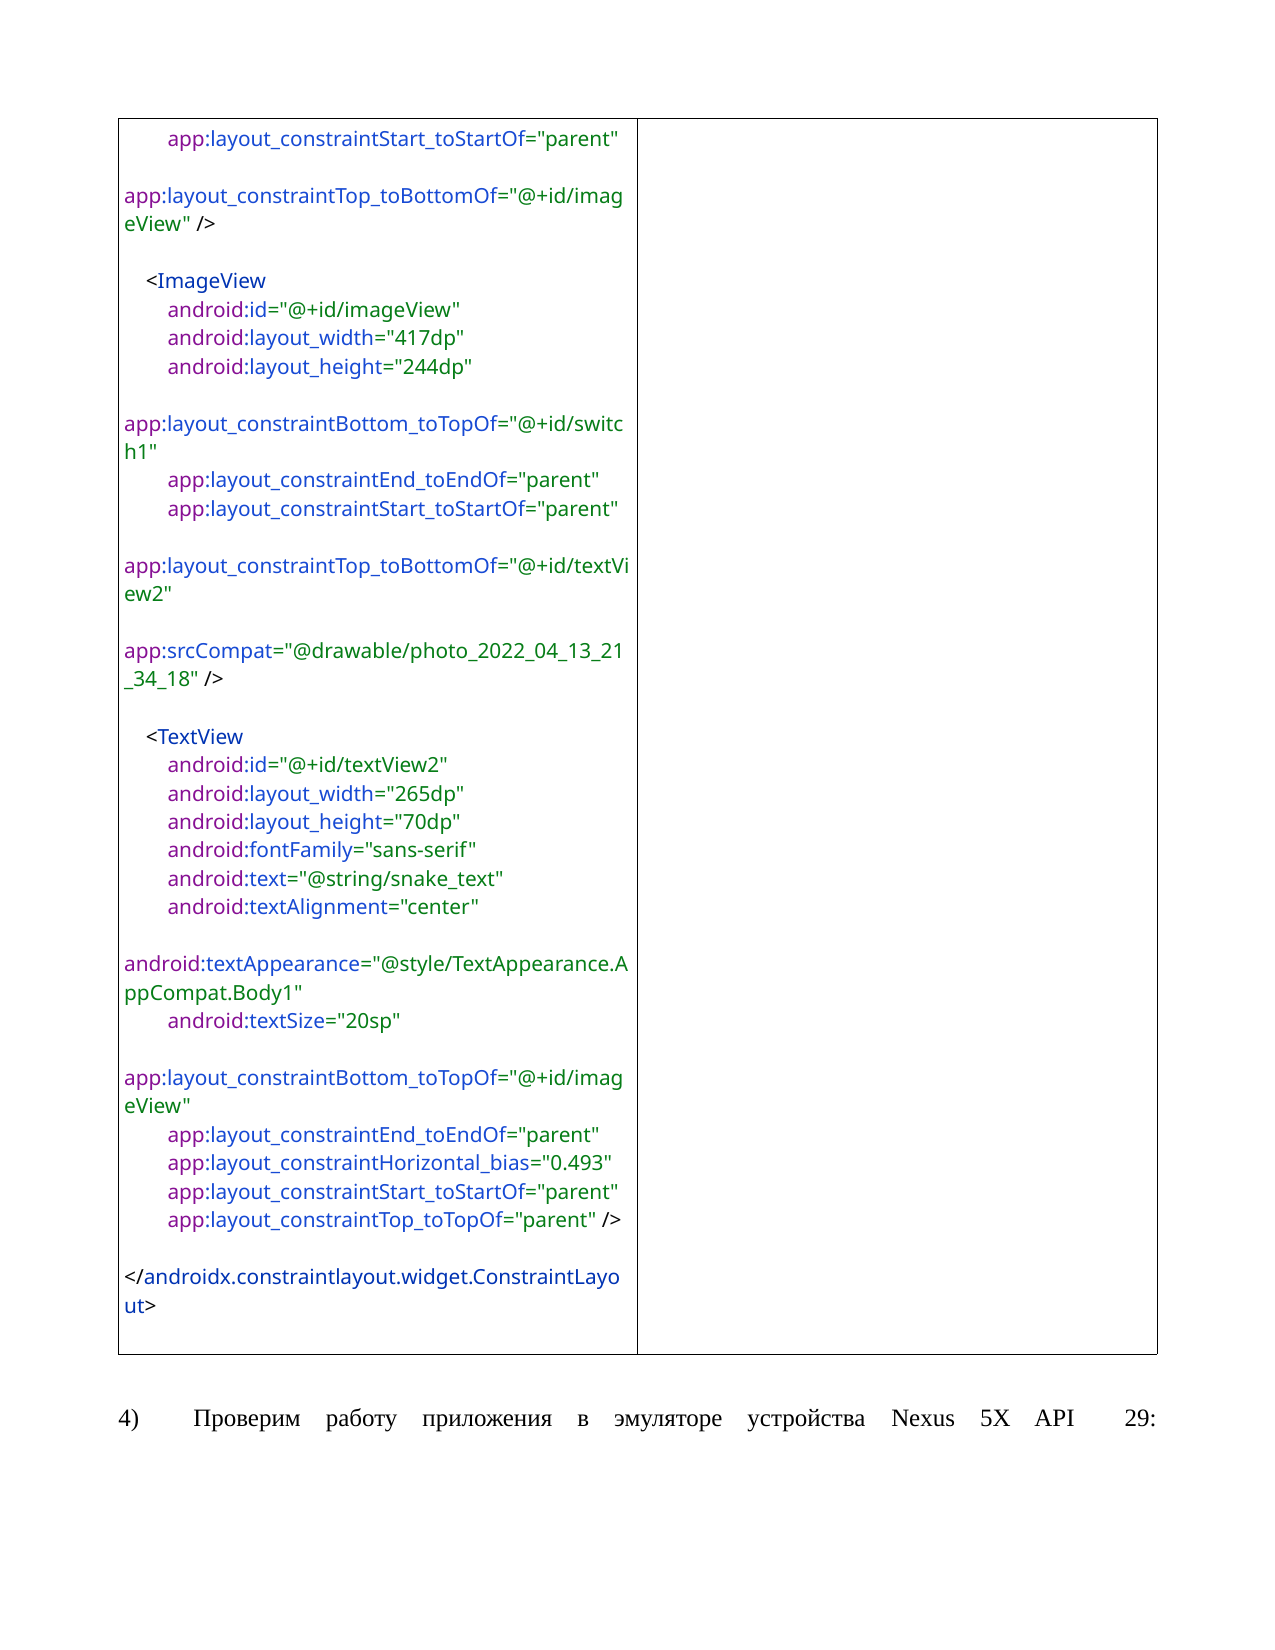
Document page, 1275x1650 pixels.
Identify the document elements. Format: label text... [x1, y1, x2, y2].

table_header [638, 119, 1157, 1354]
list Проверим работу приложения в эмуляторе устройства Nexus 5X API 29: [118, 1403, 1157, 1461]
table_header app:layout_constraintStart_toStartOf="parent" app:layout_constraintTop_toBottomOf="@+id/imageView" /> <ImageView android:id="@+id/imageView" android:layout_width="417dp" android:layout_height="244dp" app:layout_constraintBottom_toTopOf="@+id/switch1" app:layout_constraintEnd_toEndOf="parent" app:layout_constraintStart_toStartOf="parent" app:layout_constraintTop_toBottomOf="@+id/textView2" app:srcCompat="@drawable/photo_2022_04_13_21_34_18" /> <TextView android:id="@+id/textView2" android:layout_width="265dp" android:layout_height="70dp" android:fontFamily="sans-serif" android:text="@string/snake_text" android:textAlignment="center" android:textAppearance="@style/TextAppearance.AppCompat.Body1" android:textSize="20sp" app:layout_constraintBottom_toTopOf="@+id/imageView" app:layout_constraintEnd_toEndOf="parent" app:layout_constraintHorizontal_bias="0.493" app:layout_constraintStart_toStartOf="parent" app:layout_constraintTop_toTopOf="parent" /> </androidx.constraintlayout.widget.ConstraintLayout> [119, 119, 637, 1354]
